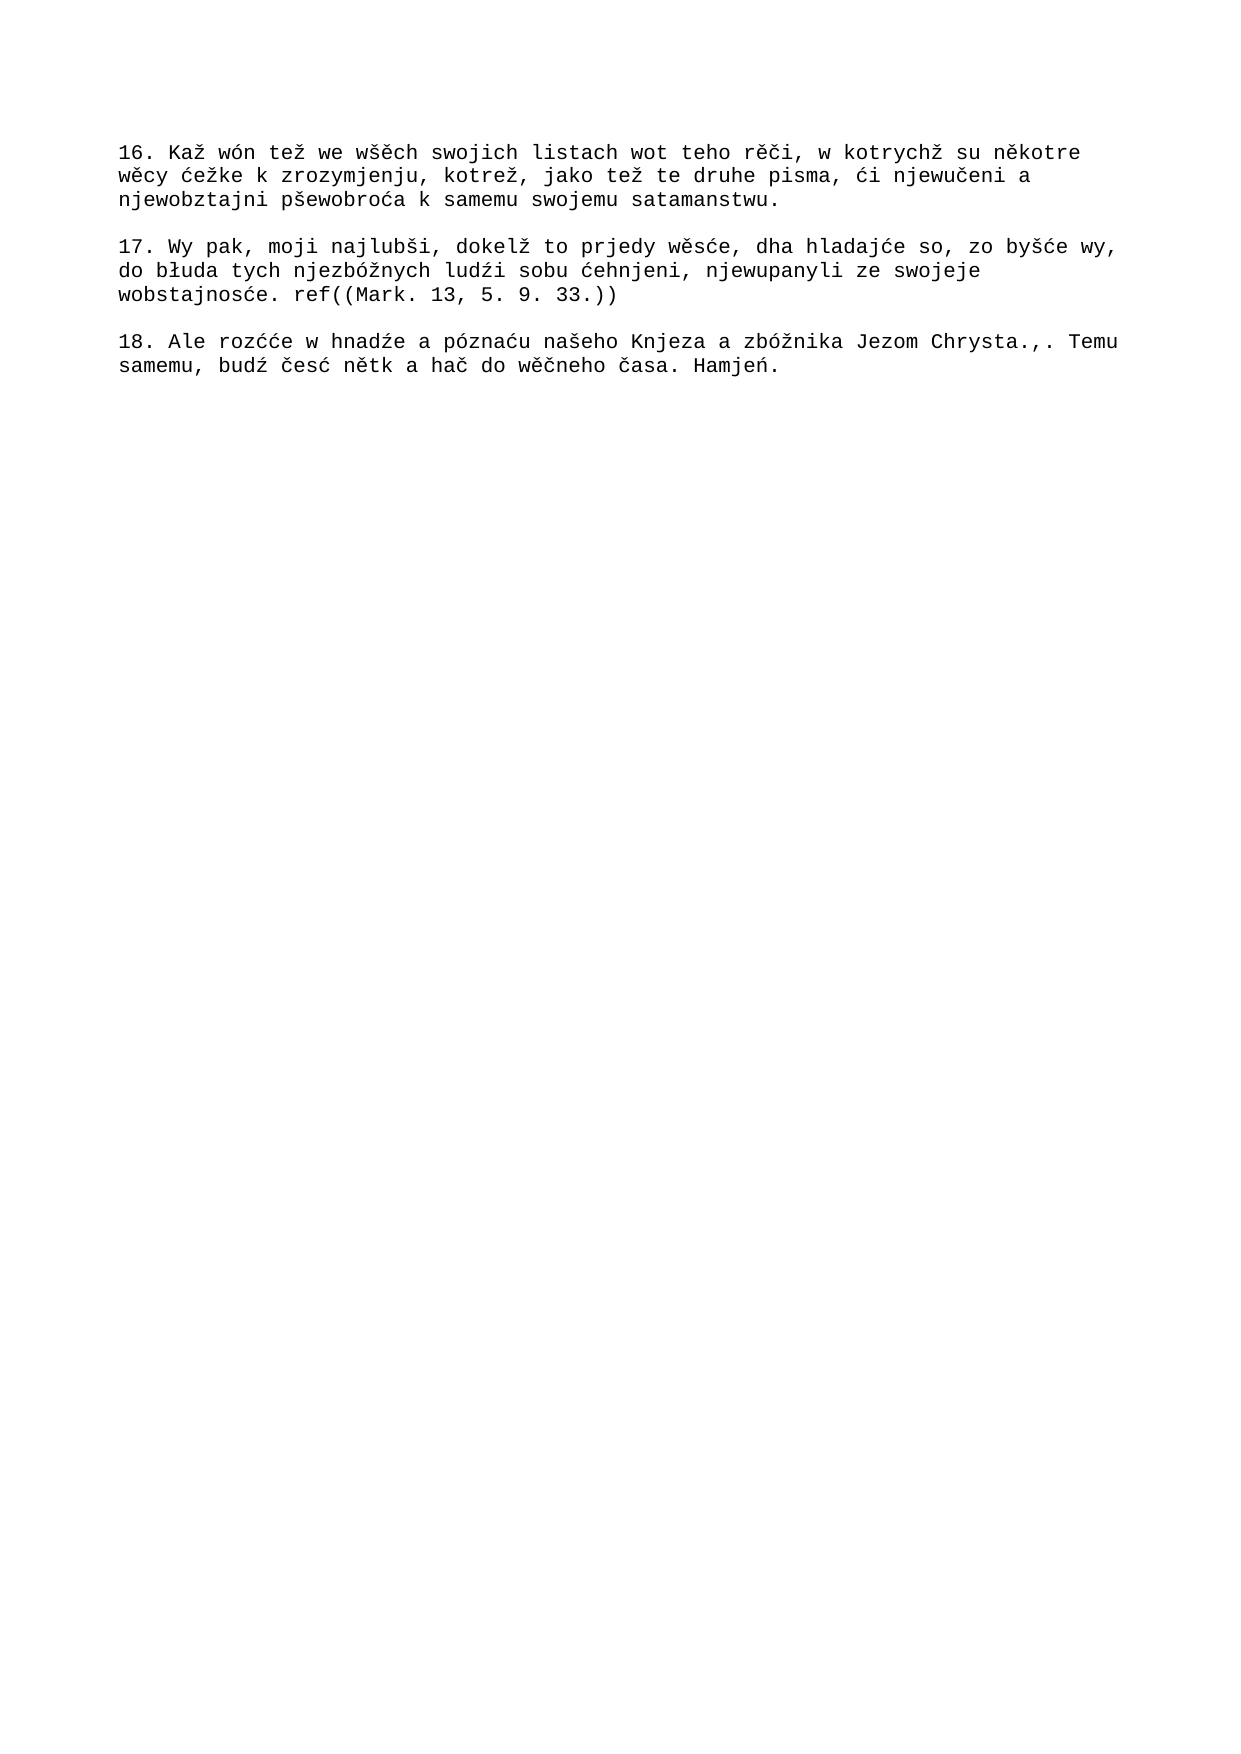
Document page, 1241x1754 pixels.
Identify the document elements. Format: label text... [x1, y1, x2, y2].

text 17. Wy pak, moji najlubši, dokelž to prjedy wěsće, dha hladajće so, zo byšće wy, do błuda tych njezbóžnych ludźi sobu ćehnjeni, njewupanyli ze swojeje wobstajnosće. ref((Mark. 13, 5. 9. 33.)) [118, 236, 1122, 307]
text 16. Kaž wón tež we wšěch swojich listach wot teho rěči, w kotrychž su někotre wěcy ćežke k zrozymjenju, kotrež, jako tež te druhe pisma, ći njewučeni a njewobztajni pšewobroća k samemu swojemu satamanstwu. [118, 142, 1122, 213]
text 18. Ale rozćće w hnadźe a póznaću našeho Knjeza a zbóžnika Jezom Chrysta.,. Temu samemu, budź česć nětk a hač do wěčneho časa. Hamjeń. [118, 331, 1122, 378]
